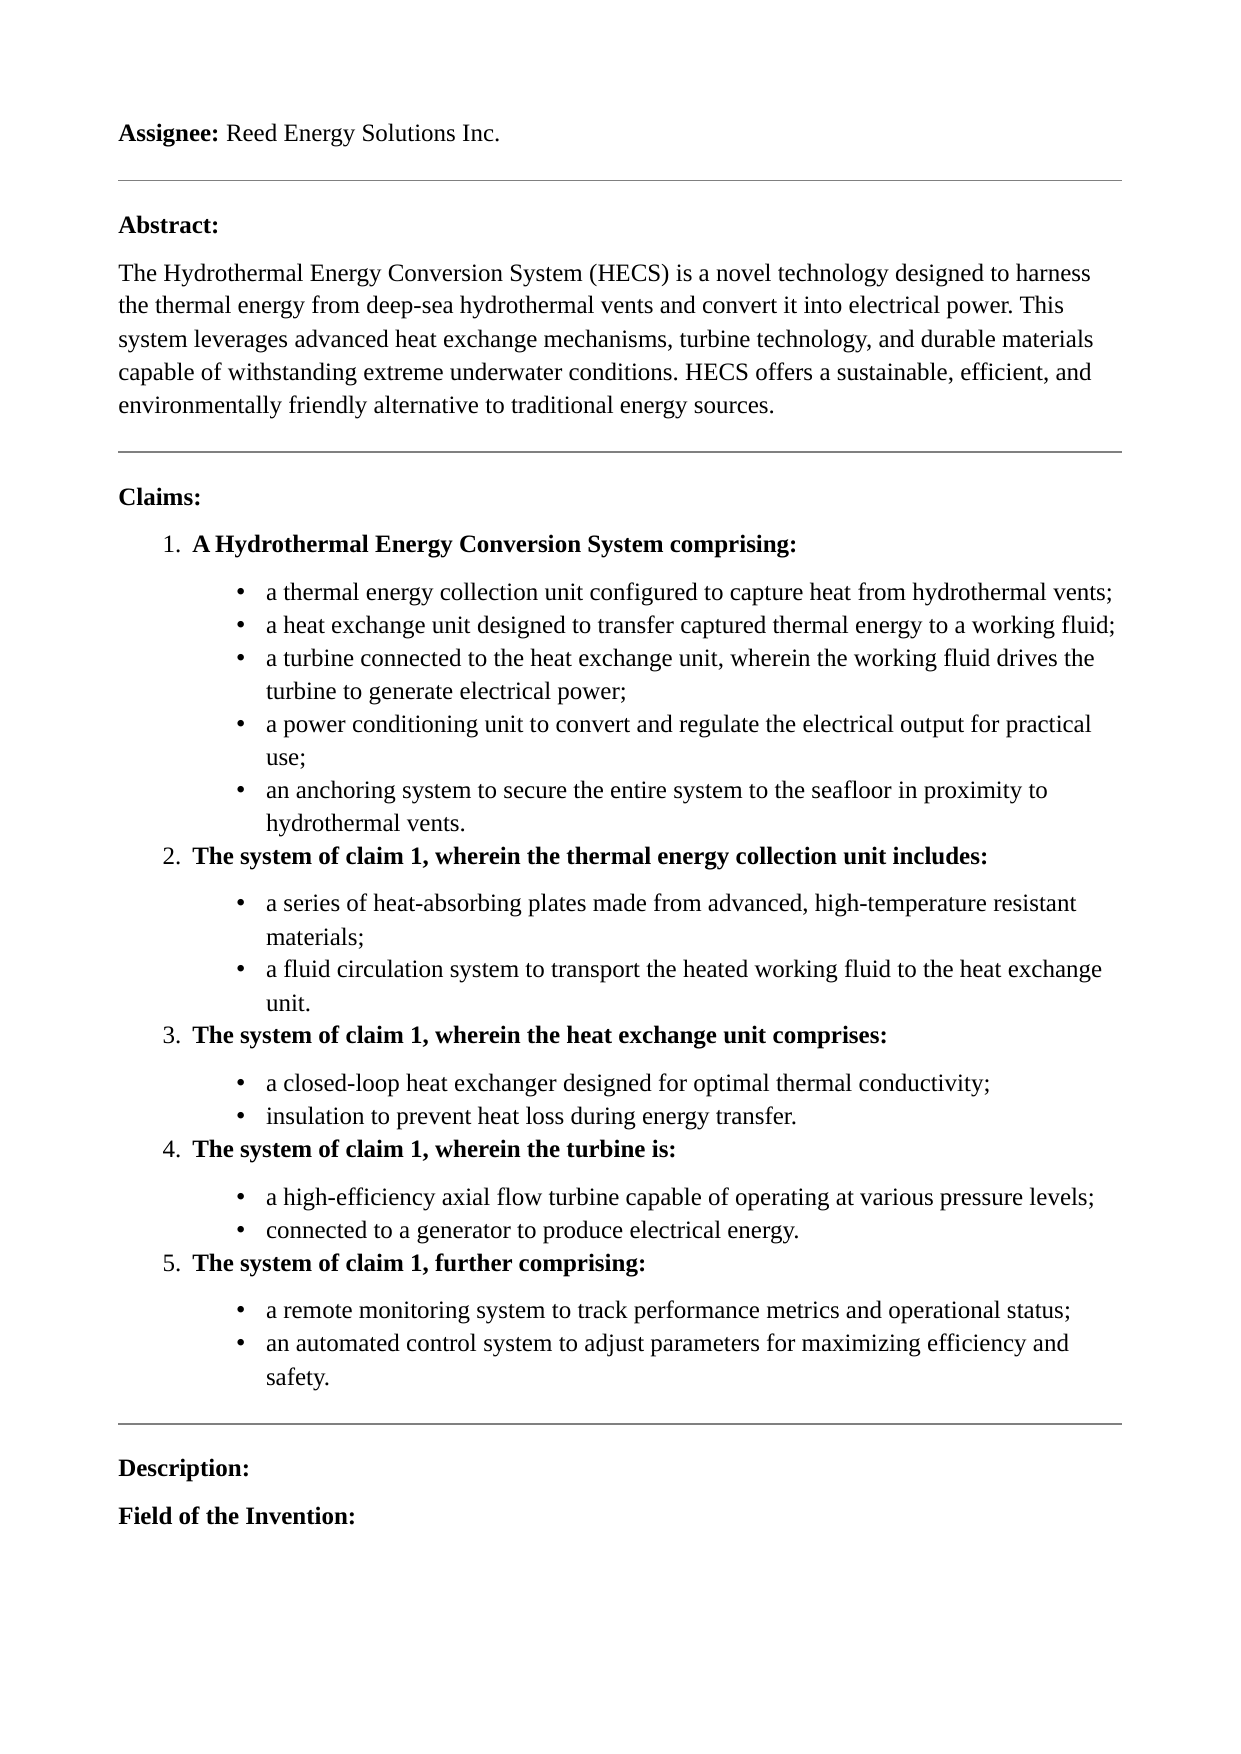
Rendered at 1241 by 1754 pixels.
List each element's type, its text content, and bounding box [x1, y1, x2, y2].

list an automated control system to adjust parameters for maximizing efficiency and safety. [236, 1328, 1122, 1390]
text The Hydrothermal Energy Conversion System (HECS) is a novel technology designed to harness the thermal energy from deep-sea hydrothermal vents and convert it into electrical power. This system leverages advanced heat exchange mechanisms, turbine technology, and durable materials capable of withstanding extreme underwater conditions. HECS offers a sustainable, efficient, and environmentally friendly alternative to traditional energy sources. [118, 258, 1122, 418]
list a heat exchange unit designed to transfer captured thermal energy to a working fluid; [236, 610, 1122, 638]
list a power conditioning unit to convert and regulate the electrical output for practical use; [236, 709, 1122, 771]
list A Hydrothermal Energy Conversion System comprising: [162, 529, 1122, 558]
text Abstract: [118, 210, 1122, 239]
list a fluid circulation system to transport the heated working fluid to the heat exchange unit. [236, 954, 1122, 1016]
list connected to a generator to produce electrical energy. [236, 1215, 1122, 1244]
text Assignee: Reed Energy Solutions Inc. [118, 118, 1122, 147]
list The system of claim 1, wherein the heat exchange unit comprises: [162, 1021, 1122, 1049]
list a closed-loop heat exchanger designed for optimal thermal conductivity; [236, 1068, 1122, 1097]
list a turbine connected to the heat exchange unit, wherein the working fluid drives the turbine to generate electrical power; [236, 643, 1122, 704]
list The system of claim 1, wherein the thermal energy collection unit includes: [162, 841, 1122, 870]
list The system of claim 1, wherein the turbine is: [162, 1134, 1122, 1163]
list an anchoring system to secure the entire system to the seafloor in proximity to hydrothermal vents. [236, 775, 1122, 837]
list a remote monitoring system to track performance metrics and operational status; [236, 1296, 1122, 1324]
list a thermal energy collection unit configured to capture heat from hydrothermal vents; [236, 577, 1122, 606]
list a series of heat-absorbing plates made from advanced, high-temperature resistant materials; [236, 888, 1122, 950]
list The system of claim 1, further comprising: [162, 1248, 1122, 1277]
list a high-efficiency axial flow turbine capable of operating at various pressure levels; [236, 1182, 1122, 1211]
text Description: [118, 1453, 1122, 1482]
text Field of the Invention: [118, 1501, 1122, 1530]
text Claims: [118, 482, 1122, 510]
list insulation to prevent heat loss during energy transfer. [236, 1101, 1122, 1130]
